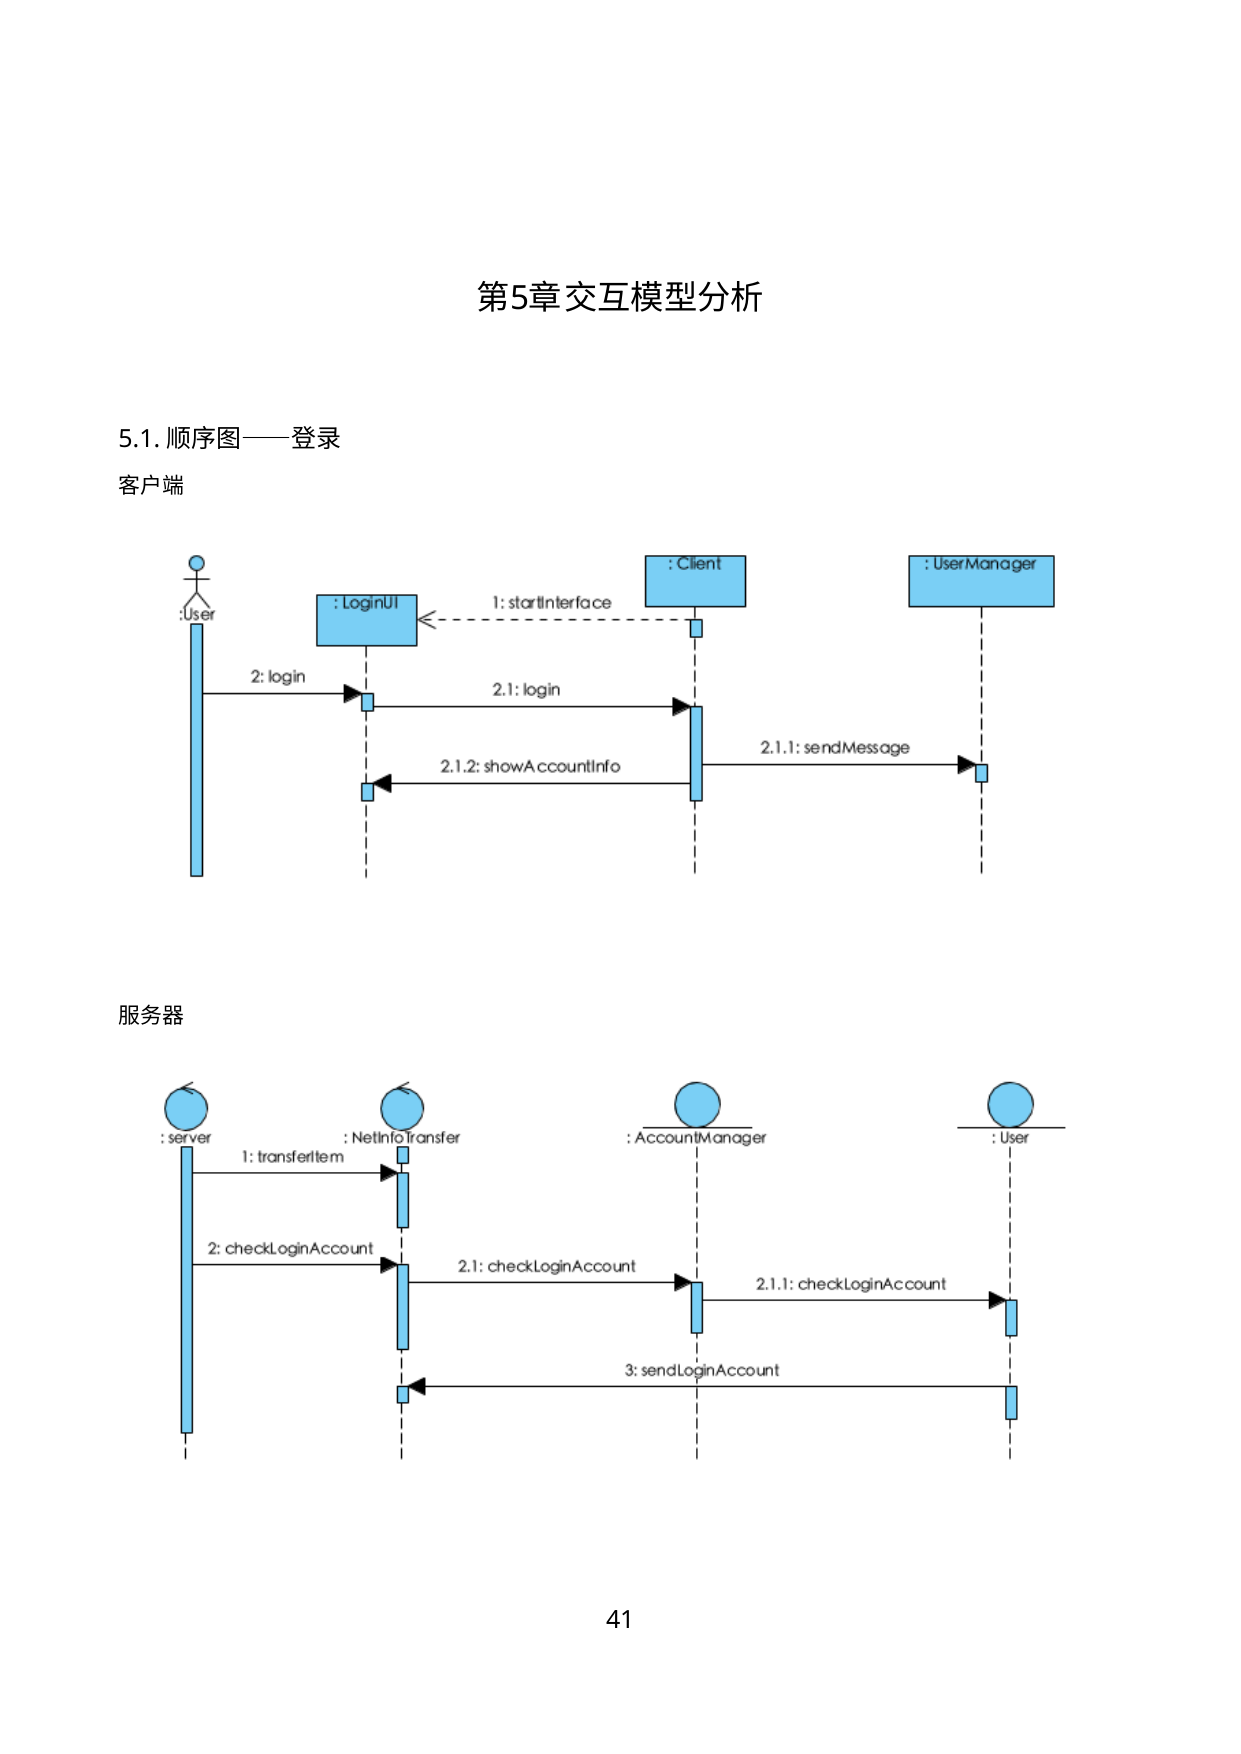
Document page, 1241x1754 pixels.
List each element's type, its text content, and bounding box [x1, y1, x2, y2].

text 客户端 [118, 468, 1122, 500]
subtitle 顺序图——登录 [118, 418, 1122, 455]
text 服务器 [118, 998, 1122, 1030]
subtitle 交互模型分析 [118, 271, 1122, 319]
picture [118, 1042, 1123, 1531]
picture [118, 512, 1123, 951]
